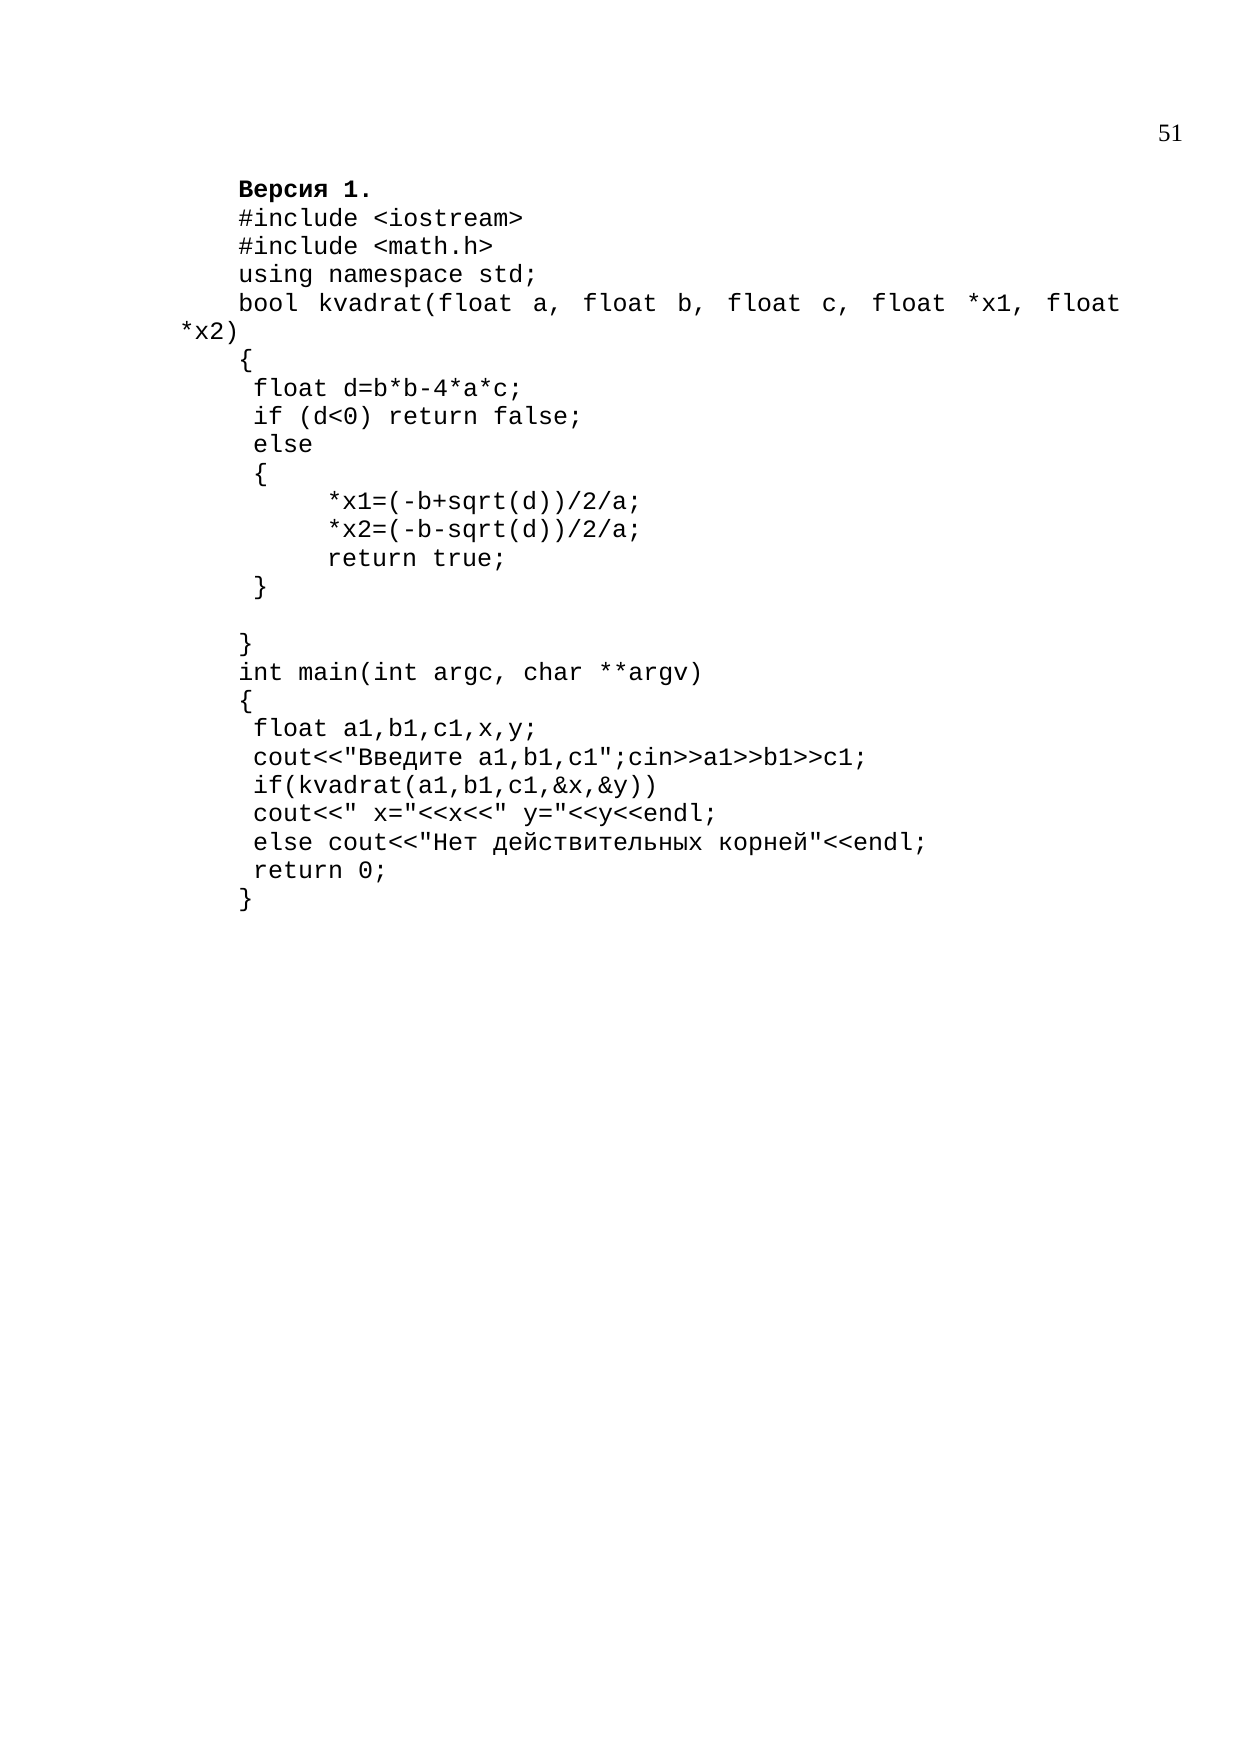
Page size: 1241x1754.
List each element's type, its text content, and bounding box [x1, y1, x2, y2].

text { [179, 687, 1121, 716]
text return 0; [179, 857, 1121, 886]
text *x2=(-b-sqrt(d))/2/a; [179, 517, 1121, 545]
text using namespace std; [179, 262, 1121, 290]
text else [179, 432, 1121, 460]
text float d=b*b-4*a*c; [179, 375, 1121, 404]
text } [179, 631, 1121, 659]
text cout<<"Введите a1,b1,c1";cin>>a1>>b1>>c1; [179, 744, 1121, 772]
text if(kvadrat(a1,b1,c1,&x,&y)) [179, 772, 1121, 801]
text else cout<<"Нет действительных корней"<<endl; [179, 829, 1121, 857]
text { [179, 460, 1121, 489]
text Версия 1. [238, 177, 1121, 205]
text *x1=(-b+sqrt(d))/2/a; [179, 489, 1121, 517]
text return true; [179, 545, 1121, 574]
text } [179, 574, 1121, 602]
text float a1,b1,c1,x,y; [179, 716, 1121, 744]
text bool kvadrat(float a, float b, float c, float *x1, float *x2) [179, 290, 1121, 347]
text { [179, 347, 1121, 375]
text if (d<0) return false; [179, 404, 1121, 432]
text int main(int argc, char **argv) [179, 659, 1121, 687]
text #include <iostream> [179, 205, 1121, 234]
text cout<<" x="<<x<<" y="<<y<<endl; [179, 801, 1121, 829]
text #include <math.h> [179, 234, 1121, 262]
text } [179, 886, 1121, 914]
